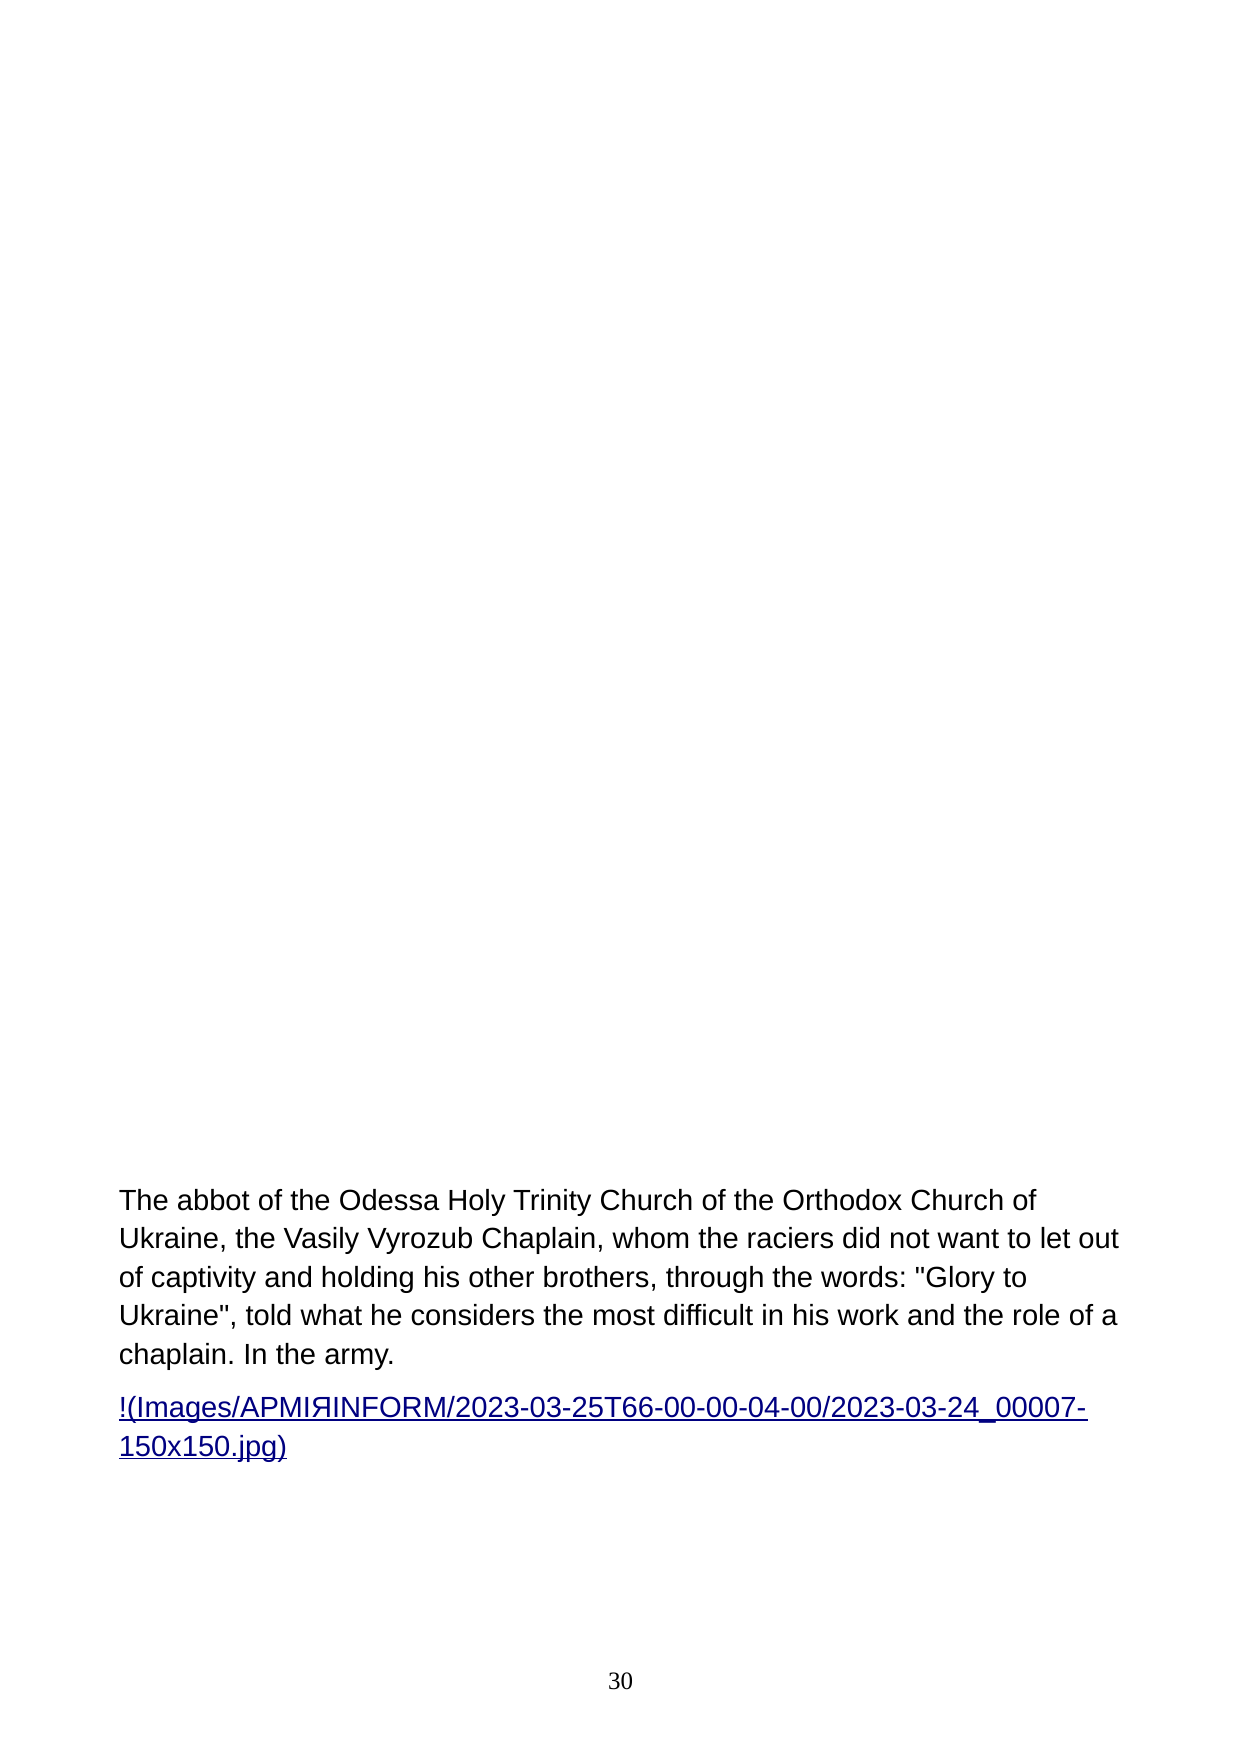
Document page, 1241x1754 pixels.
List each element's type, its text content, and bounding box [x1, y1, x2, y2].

text The abbot of the Odessa Holy Trinity Church of the Orthodox Church of Ukraine, the Vasily Vyrozub Chaplain, whom the raciers did not want to let out of captivity and holding his other brothers, through the words: "Glory to Ukraine", told what he considers the most difficult in his work and the role of a chaplain. In the army. [118, 1183, 1122, 1371]
text !(Images/AРМІЯINFORM/2023-03-25T66-00-00-04-00/2023-03-24_00007-150x150.jpg) [118, 1390, 1122, 1462]
